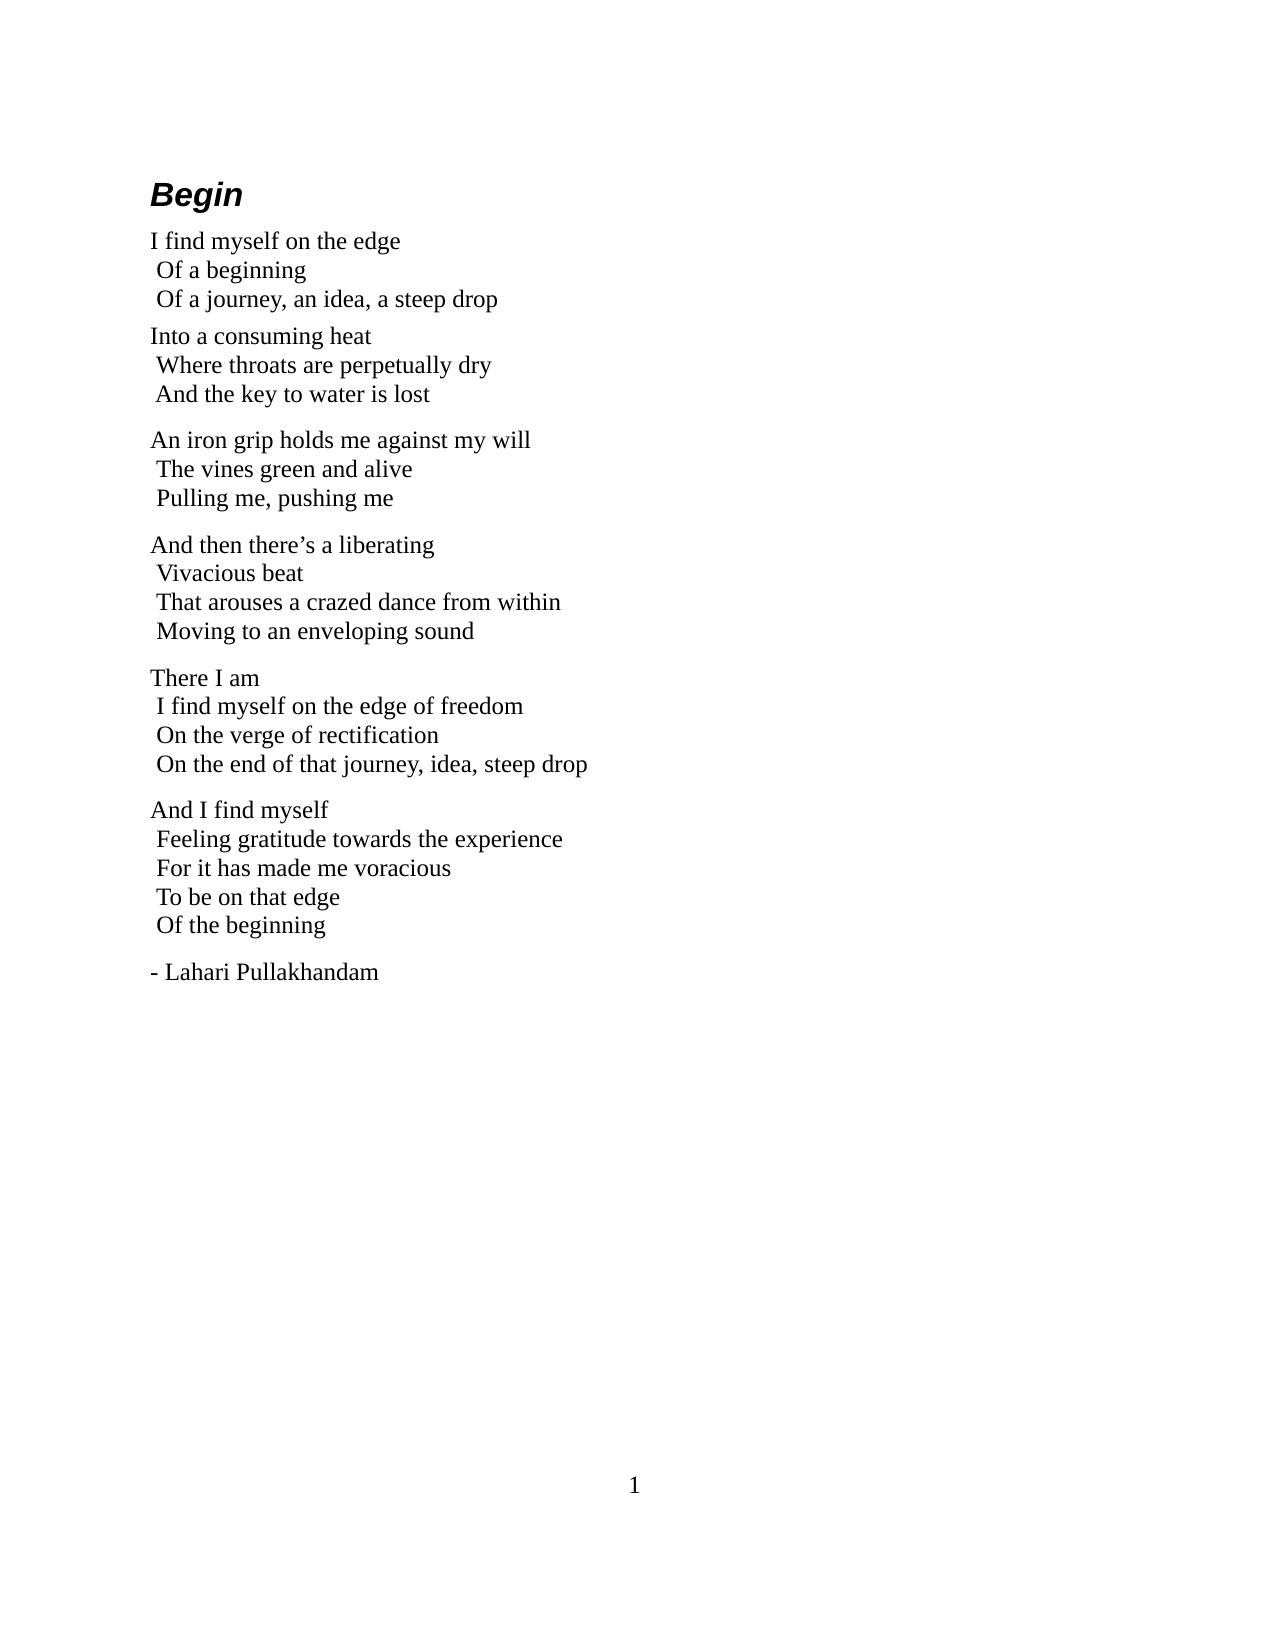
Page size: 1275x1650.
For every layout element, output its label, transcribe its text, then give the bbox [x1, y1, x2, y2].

text An iron grip holds me against my will The vines green and alive Pulling me, pushing me [150, 426, 1125, 512]
text And then there’s a liberating Vivacious beat That arouses a crazed dance from within Moving to an enveloping sound [150, 530, 1125, 645]
text Into a consuming heat Where throats are perpetually dry And the key to water is lost [150, 321, 1125, 408]
text There I am I find myself on the edge of freedom On the verge of rectification On the end of that journey, idea, steep drop [150, 663, 1125, 778]
subtitle Begin [150, 175, 1125, 214]
text And I find myself Feeling gratitude towards the experience For it has made me voracious To be on that edge Of the beginning [150, 796, 1125, 939]
text I find myself on the edge Of a beginning Of a journey, an idea, a steep drop [150, 226, 1125, 312]
text - Lahari Pullakhandam [150, 957, 1125, 986]
